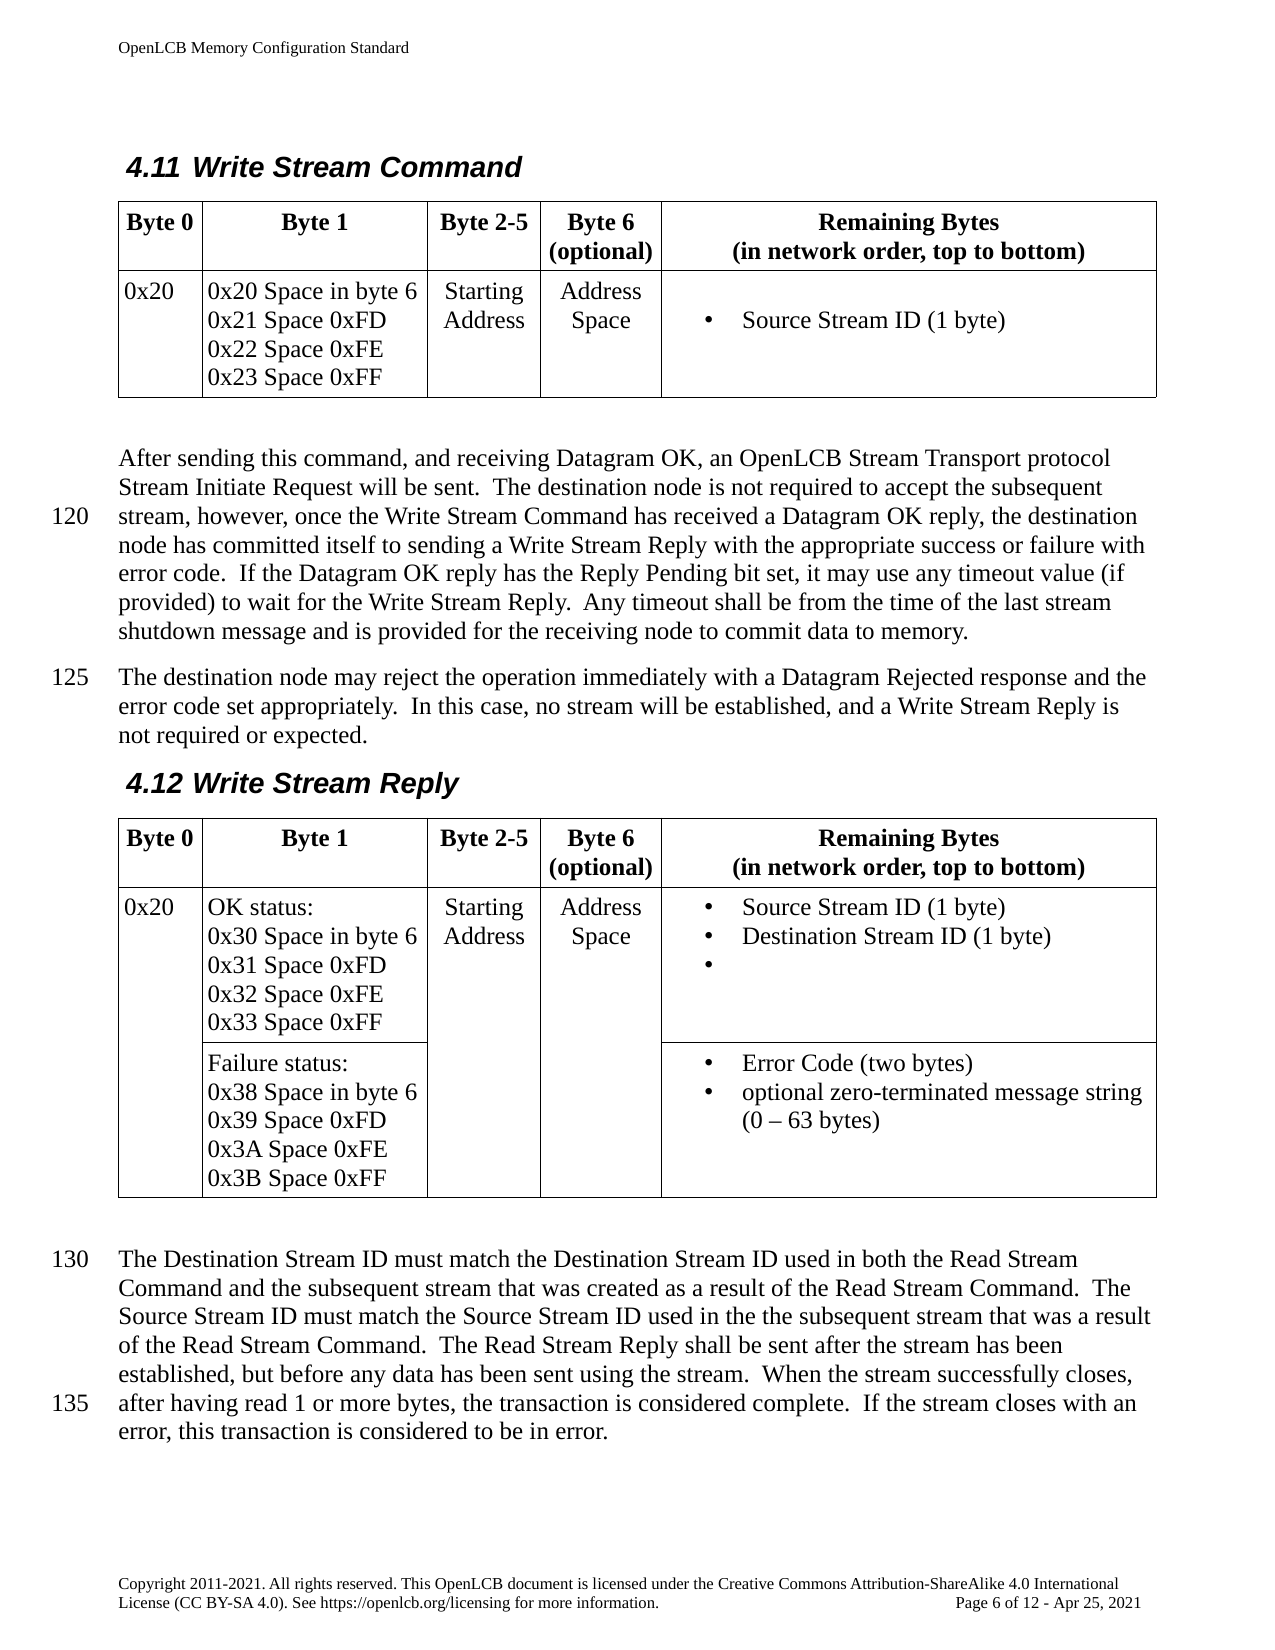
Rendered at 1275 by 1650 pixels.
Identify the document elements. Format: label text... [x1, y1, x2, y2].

table_header Remaining Bytes (in network order, top to bottom) [662, 819, 1156, 887]
table_header Byte 2-5 [428, 202, 540, 270]
subtitle Write Stream Command [118, 150, 1157, 183]
table_header Byte 0 [119, 202, 202, 270]
table_cell Starting Address [428, 888, 540, 1197]
table_cell OK status: 0x30 Space in byte 6 0x31 Space 0xFD 0x32 Space 0xFE 0x33 Space 0xFF [203, 888, 427, 1042]
table_cell Source Stream ID (1 byte) [662, 271, 1156, 397]
table_header Byte 6 (optional) [541, 819, 661, 887]
text The destination node may reject the operation immediately with a Datagram Rejected response and the error code set appropriately. In this case, no stream will be established, and a Write Stream Reply is not required or expected. [118, 662, 1157, 749]
text The Destination Stream ID must match the Destination Stream ID used in both the Read Stream Command and the subsequent stream that was created as a result of the Read Stream Command. The Source Stream ID must match the Source Stream ID used in the the subsequent stream that was a result of the Read Stream Command. The Read Stream Reply shall be sent after the stream has been established, but before any data has been sent using the stream. When the stream successfully closes, after having read 1 or more bytes, the transaction is considered complete. If the stream closes with an error, this transaction is considered to be in error. [118, 1244, 1157, 1445]
table_cell 0x20 Space in byte 6 0x21 Space 0xFD 0x22 Space 0xFE 0x23 Space 0xFF [203, 271, 427, 397]
subtitle Write Stream Reply [118, 766, 1157, 800]
table_header Byte 1 [203, 819, 427, 887]
table_header Byte 2-5 [428, 819, 540, 887]
table_header Byte 0 [119, 819, 202, 887]
table_header Remaining Bytes (in network order, top to bottom) [662, 202, 1156, 270]
table_cell 0x20 [119, 888, 202, 1197]
table_header Byte 1 [203, 202, 427, 270]
text After sending this command, and receiving Datagram OK, an OpenLCB Stream Transport protocol Stream Initiate Request will be sent. The destination node is not required to accept the subsequent stream, however, once the Write Stream Command has received a Datagram OK reply, the destination node has committed itself to sending a Write Stream Reply with the appropriate success or failure with error code. If the Datagram OK reply has the Reply Pending bit set, it may use any timeout value (if provided) to wait for the Write Stream Reply. Any timeout shall be from the time of the last stream shutdown message and is provided for the receiving node to commit data to memory. [118, 443, 1157, 645]
table_cell Address Space [541, 271, 661, 397]
table_cell Error Code (two bytes) optional zero-terminated message string (0 – 63 bytes) [662, 1043, 1156, 1197]
table_header Byte 6 (optional) [541, 202, 661, 270]
table_cell Starting Address [428, 271, 540, 397]
table_cell Address Space [541, 888, 661, 1197]
table_cell Source Stream ID (1 byte) Destination Stream ID (1 byte) [662, 888, 1156, 1042]
table_cell Failure status: 0x38 Space in byte 6 0x39 Space 0xFD 0x3A Space 0xFE 0x3B Space 0xFF [203, 1043, 427, 1197]
table_cell 0x20 [119, 271, 202, 397]
